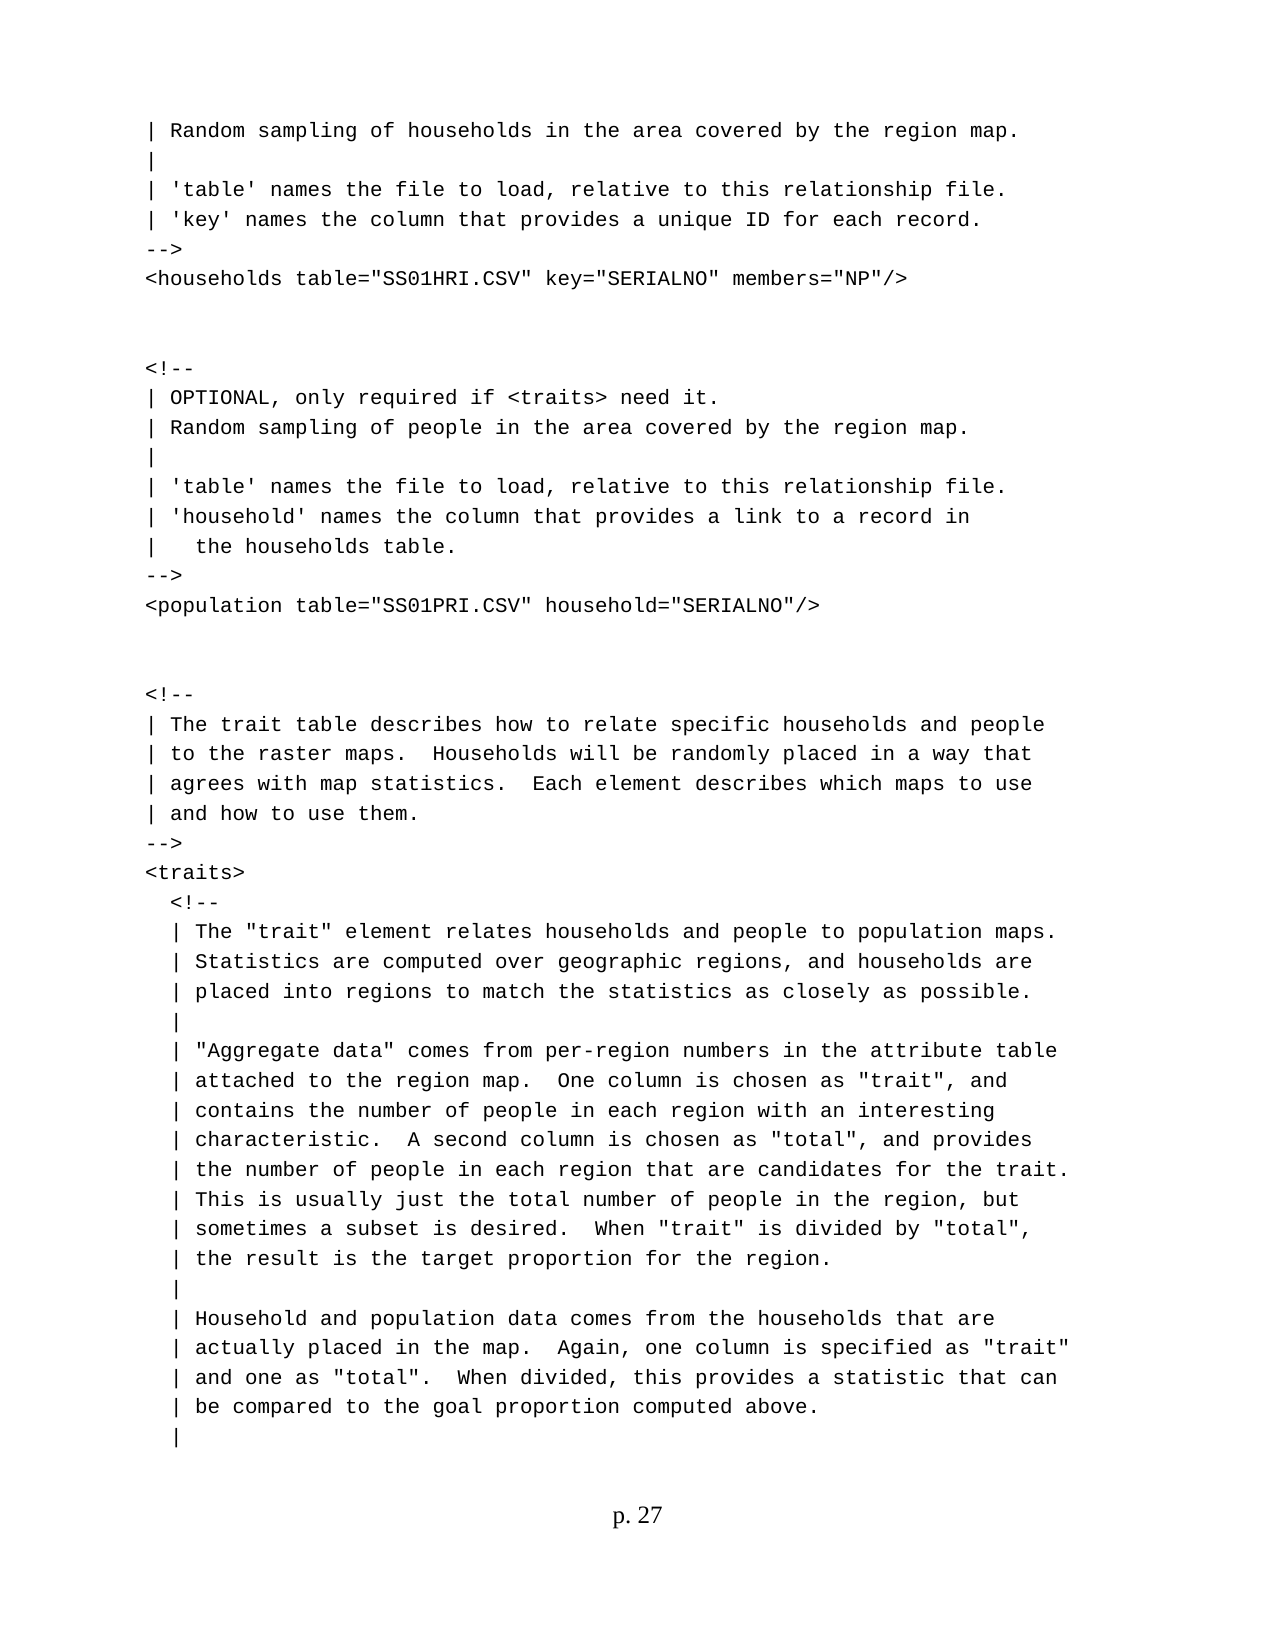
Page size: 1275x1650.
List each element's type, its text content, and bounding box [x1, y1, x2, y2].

text | the households table. [120, 536, 1155, 559]
text | This is usually just the total number of people in the region, but [120, 1189, 1155, 1212]
text | placed into regions to match the statistics as closely as possible. [120, 981, 1155, 1004]
text | Statistics are computed over geographic regions, and households are [120, 951, 1155, 975]
text | 'table' names the file to load, relative to this relationship file. [120, 476, 1155, 500]
text | actually placed in the map. Again, one column is specified as "trait" [120, 1337, 1155, 1361]
text | 'table' names the file to load, relative to this relationship file. [120, 179, 1155, 203]
text <population table="SS01PRI.CSV" household="SERIALNO"/> [120, 595, 1155, 619]
text | contains the number of people in each region with an interesting [120, 1100, 1155, 1123]
text | [120, 1278, 1155, 1301]
text | and one as "total". When divided, this provides a statistic that can [120, 1367, 1155, 1391]
text | OPTIONAL, only required if <traits> need it. [120, 387, 1155, 411]
text <!-- [120, 892, 1155, 916]
text | attached to the region map. One column is chosen as "trait", and [120, 1070, 1155, 1094]
text | characteristic. A second column is chosen as "total", and provides [120, 1129, 1155, 1153]
text <!-- [120, 684, 1155, 708]
text | sometimes a subset is desired. When "trait" is divided by "total", [120, 1218, 1155, 1242]
text | the result is the target proportion for the region. [120, 1248, 1155, 1272]
text <!-- [120, 357, 1155, 381]
text <households table="SS01HRI.CSV" key="SERIALNO" members="NP"/> [120, 268, 1155, 292]
text | [120, 1426, 1155, 1450]
text | "Aggregate data" comes from per-region numbers in the attribute table [120, 1040, 1155, 1064]
text | The trait table describes how to relate specific households and people [120, 714, 1155, 737]
text --> [120, 832, 1155, 856]
text | to the raster maps. Households will be randomly placed in a way that [120, 743, 1155, 767]
text --> [120, 565, 1155, 589]
text | 'household' names the column that provides a link to a record in [120, 506, 1155, 529]
text | Random sampling of households in the area covered by the region map. [120, 120, 1155, 144]
text | The "trait" element relates households and people to population maps. [120, 922, 1155, 945]
text --> [120, 239, 1155, 262]
text | and how to use them. [120, 803, 1155, 826]
text | [120, 1011, 1155, 1034]
text <traits> [120, 862, 1155, 886]
text | Household and population data comes from the households that are [120, 1307, 1155, 1331]
text | the number of people in each region that are candidates for the trait. [120, 1159, 1155, 1183]
text | [120, 447, 1155, 470]
text | [120, 150, 1155, 173]
text | Random sampling of people in the area covered by the region map. [120, 417, 1155, 441]
text | agrees with map statistics. Each element describes which maps to use [120, 773, 1155, 797]
text | be compared to the goal proportion computed above. [120, 1397, 1155, 1420]
text | 'key' names the column that provides a unique ID for each record. [120, 209, 1155, 233]
